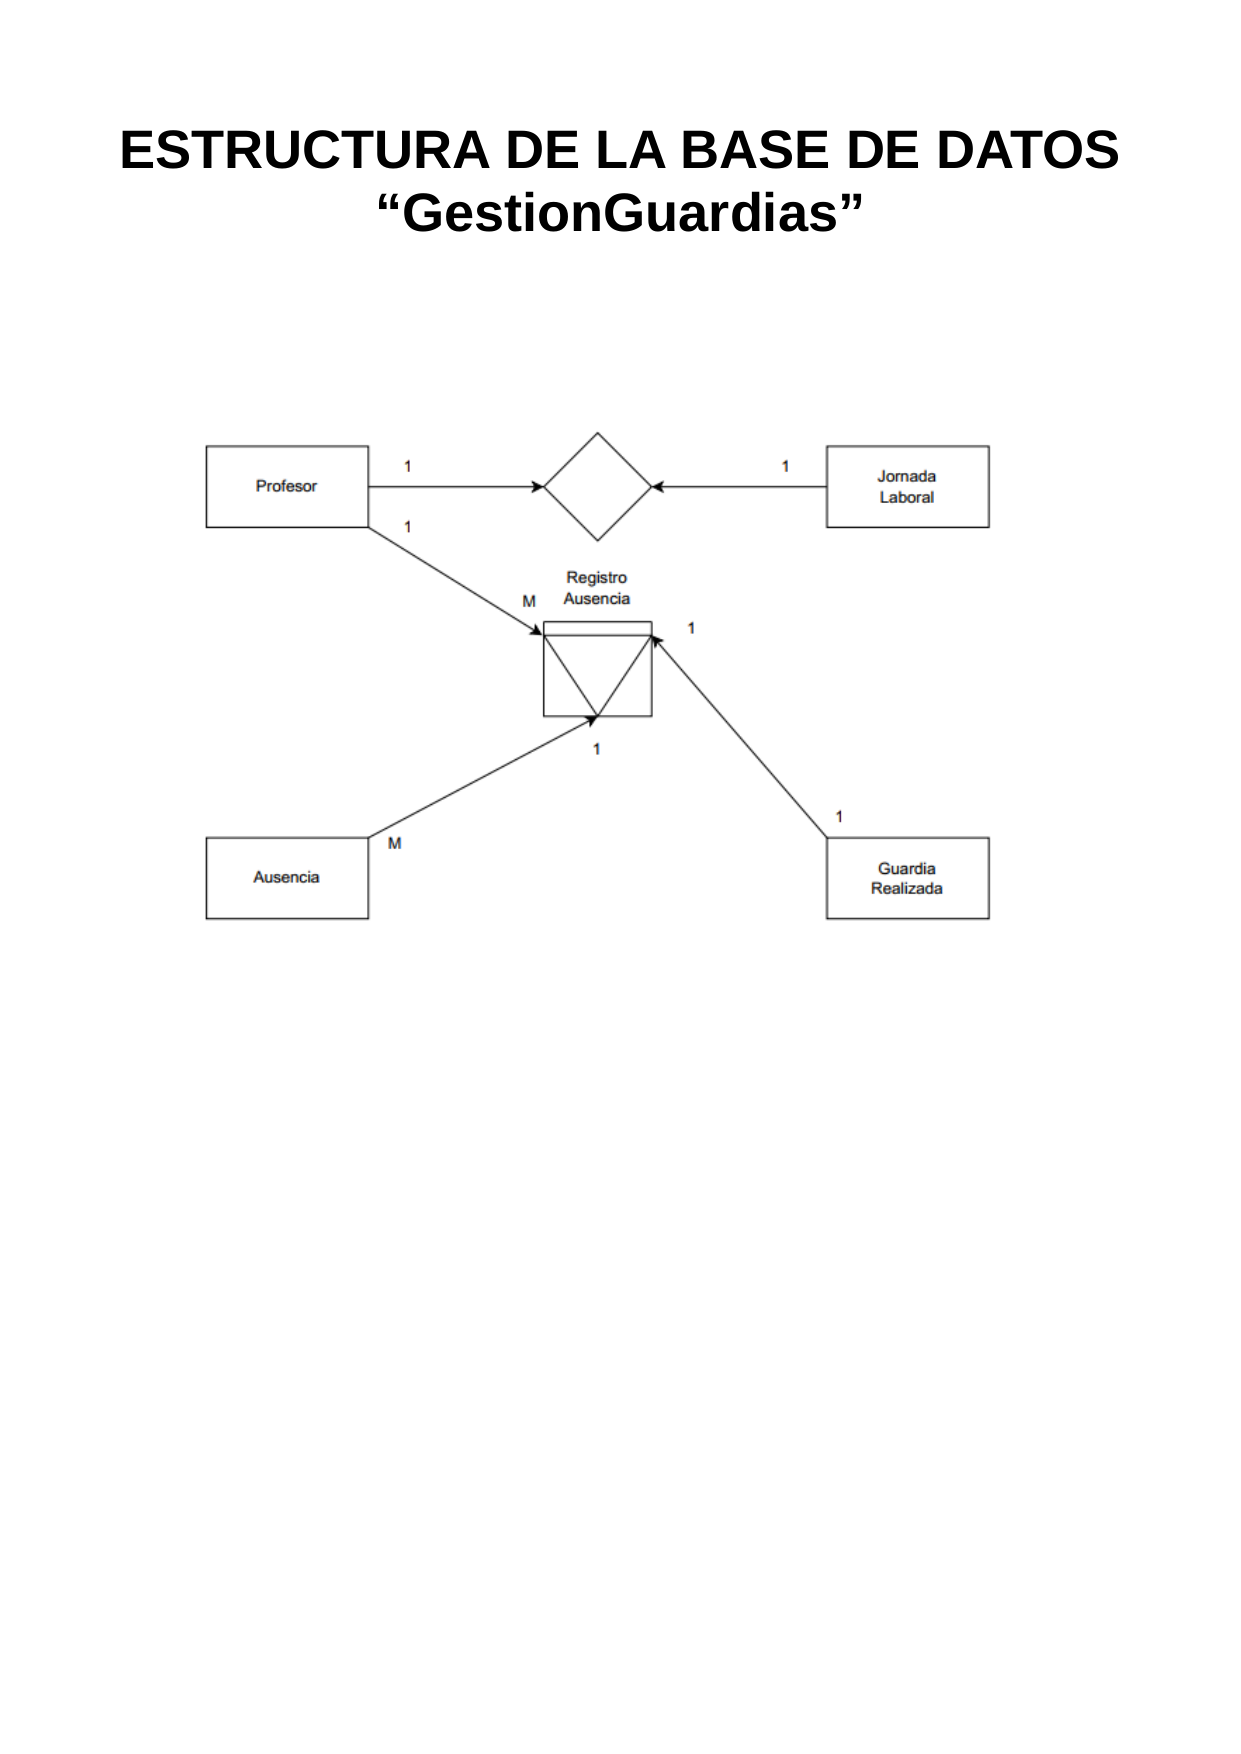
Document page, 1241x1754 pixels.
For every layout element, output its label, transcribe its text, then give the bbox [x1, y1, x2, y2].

text ESTRUCTURA DE LA BASE DE DATOS “GestionGuardias” [118, 118, 1122, 243]
picture [130, 382, 1135, 1008]
